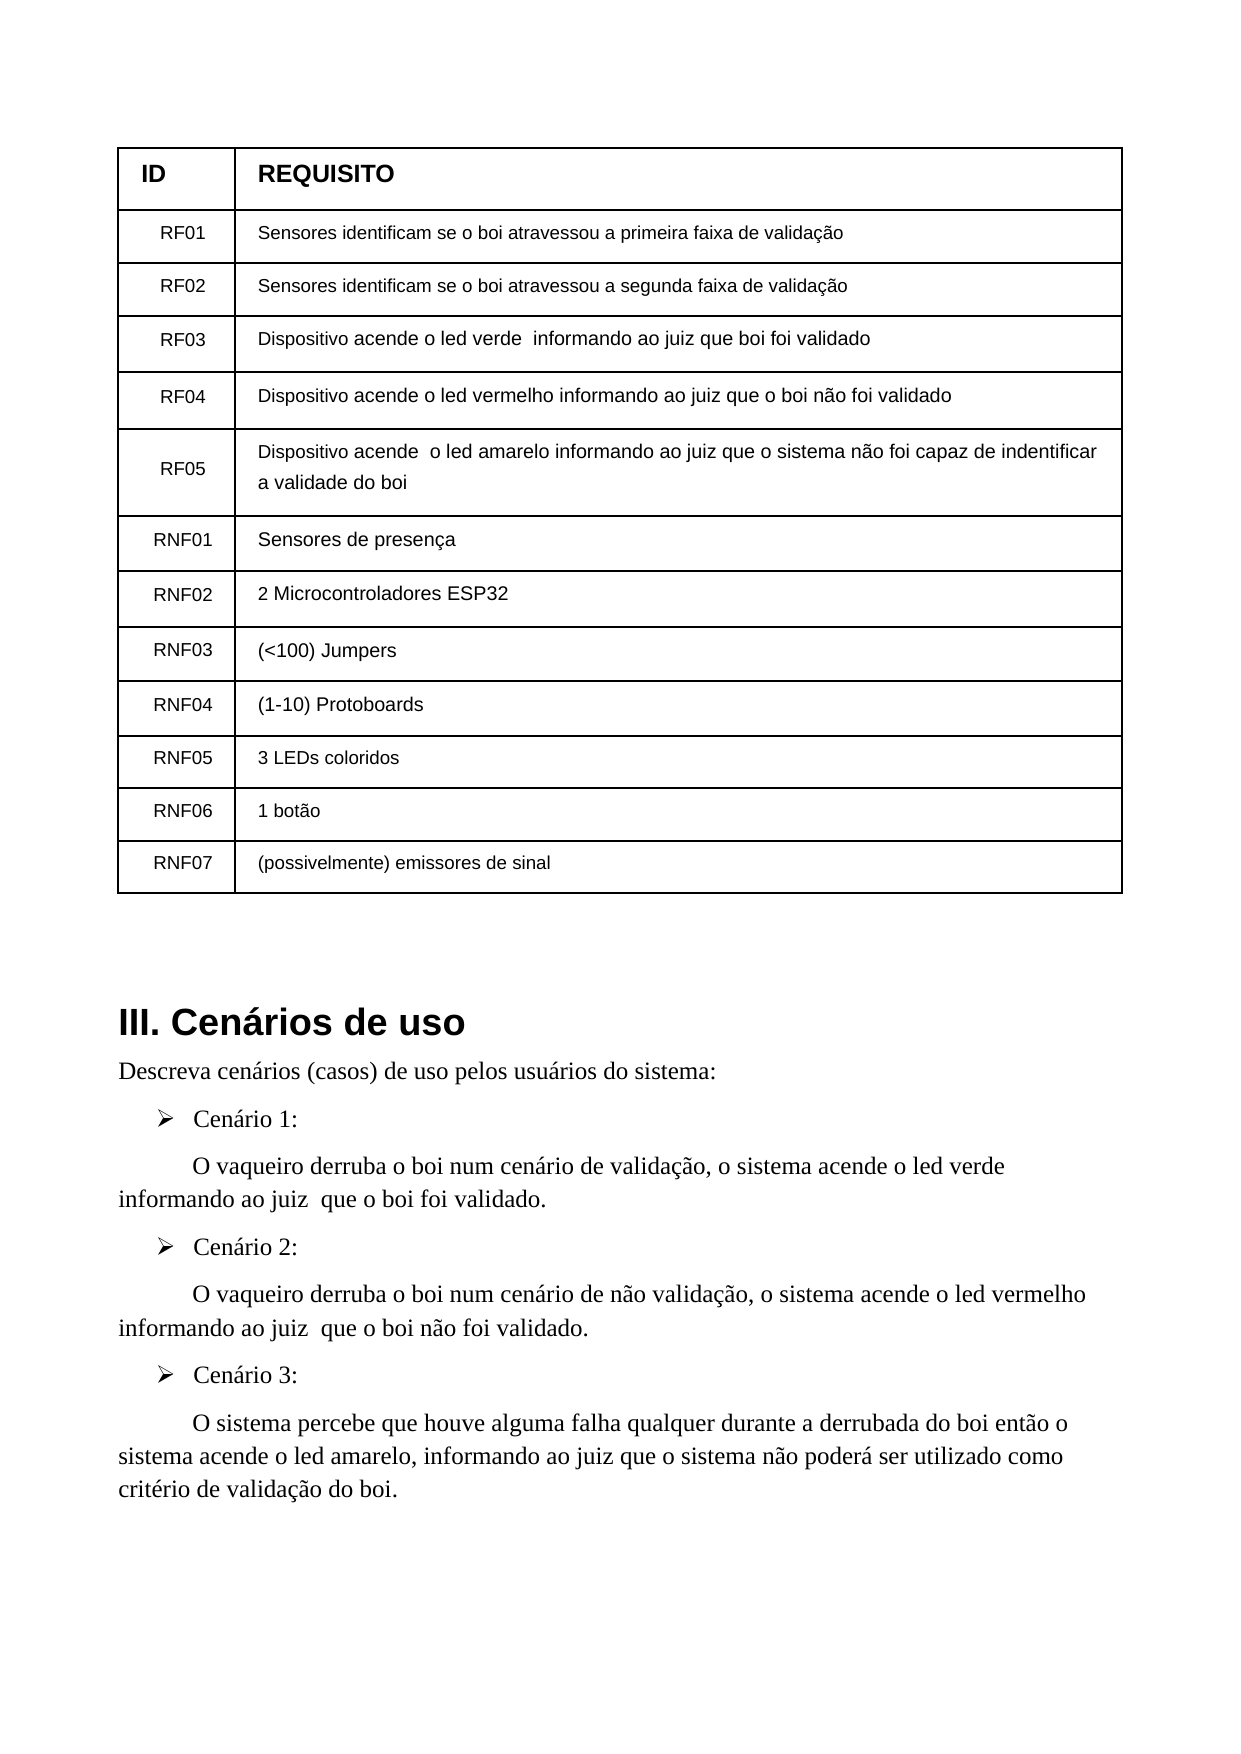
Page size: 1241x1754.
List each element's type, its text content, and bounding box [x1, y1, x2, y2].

table_cell (<100) Jumpers [236, 628, 1121, 680]
table_header ID [119, 149, 234, 209]
table_cell Dispositivo acende o led amarelo informando ao juiz que o sistema não foi capaz de indentificar a validade do boi [236, 430, 1121, 515]
table_cell RNF03 [119, 628, 234, 680]
table_cell RNF04 [119, 682, 234, 734]
table_cell RNF02 [119, 572, 234, 626]
table_cell Sensores de presença [236, 517, 1121, 569]
table_header REQUISITO [236, 149, 1121, 209]
table_cell Dispositivo acende o led verde informando ao juiz que boi foi validado [236, 317, 1121, 371]
table_cell RF01 [119, 211, 234, 262]
list Cenário 3: [156, 1360, 1122, 1389]
table_cell Sensores identificam se o boi atravessou a segunda faixa de validação [236, 264, 1121, 314]
table_cell Sensores identificam se o boi atravessou a primeira faixa de validação [236, 211, 1121, 262]
table_cell RNF07 [119, 842, 234, 892]
table_cell RF02 [119, 264, 234, 314]
table_cell 3 LEDs coloridos [236, 737, 1121, 787]
text O vaqueiro derruba o boi num cenário de não validação, o sistema acende o led vermelho informando ao juiz que o boi não foi validado. [118, 1279, 1122, 1341]
table_cell RNF05 [119, 737, 234, 787]
table_cell RNF01 [119, 517, 234, 569]
list Cenário 1: [156, 1104, 1122, 1132]
table_cell RF03 [119, 317, 234, 371]
table_cell RF05 [119, 430, 234, 515]
table_cell RNF06 [119, 789, 234, 840]
text O sistema percebe que houve alguma falha qualquer durante a derrubada do boi então o sistema acende o led amarelo, informando ao juiz que o sistema não poderá ser utilizado como critério de validação do boi. [118, 1408, 1122, 1503]
table_cell Dispositivo acende o led vermelho informando ao juiz que o boi não foi validado [236, 373, 1121, 427]
subtitle III. Cenários de uso [118, 1000, 1122, 1044]
text Descreva cenários (casos) de uso pelos usuários do sistema: [118, 1056, 1122, 1085]
text O vaqueiro derruba o boi num cenário de validação, o sistema acende o led verde informando ao juiz que o boi foi validado. [118, 1151, 1122, 1213]
table_cell (possivelmente) emissores de sinal [236, 842, 1121, 892]
table_cell 1 botão [236, 789, 1121, 840]
table_cell RF04 [119, 373, 234, 427]
table_cell (1-10) Protoboards [236, 682, 1121, 734]
table_cell 2 Microcontroladores ESP32 [236, 572, 1121, 626]
list Cenário 2: [156, 1232, 1122, 1261]
